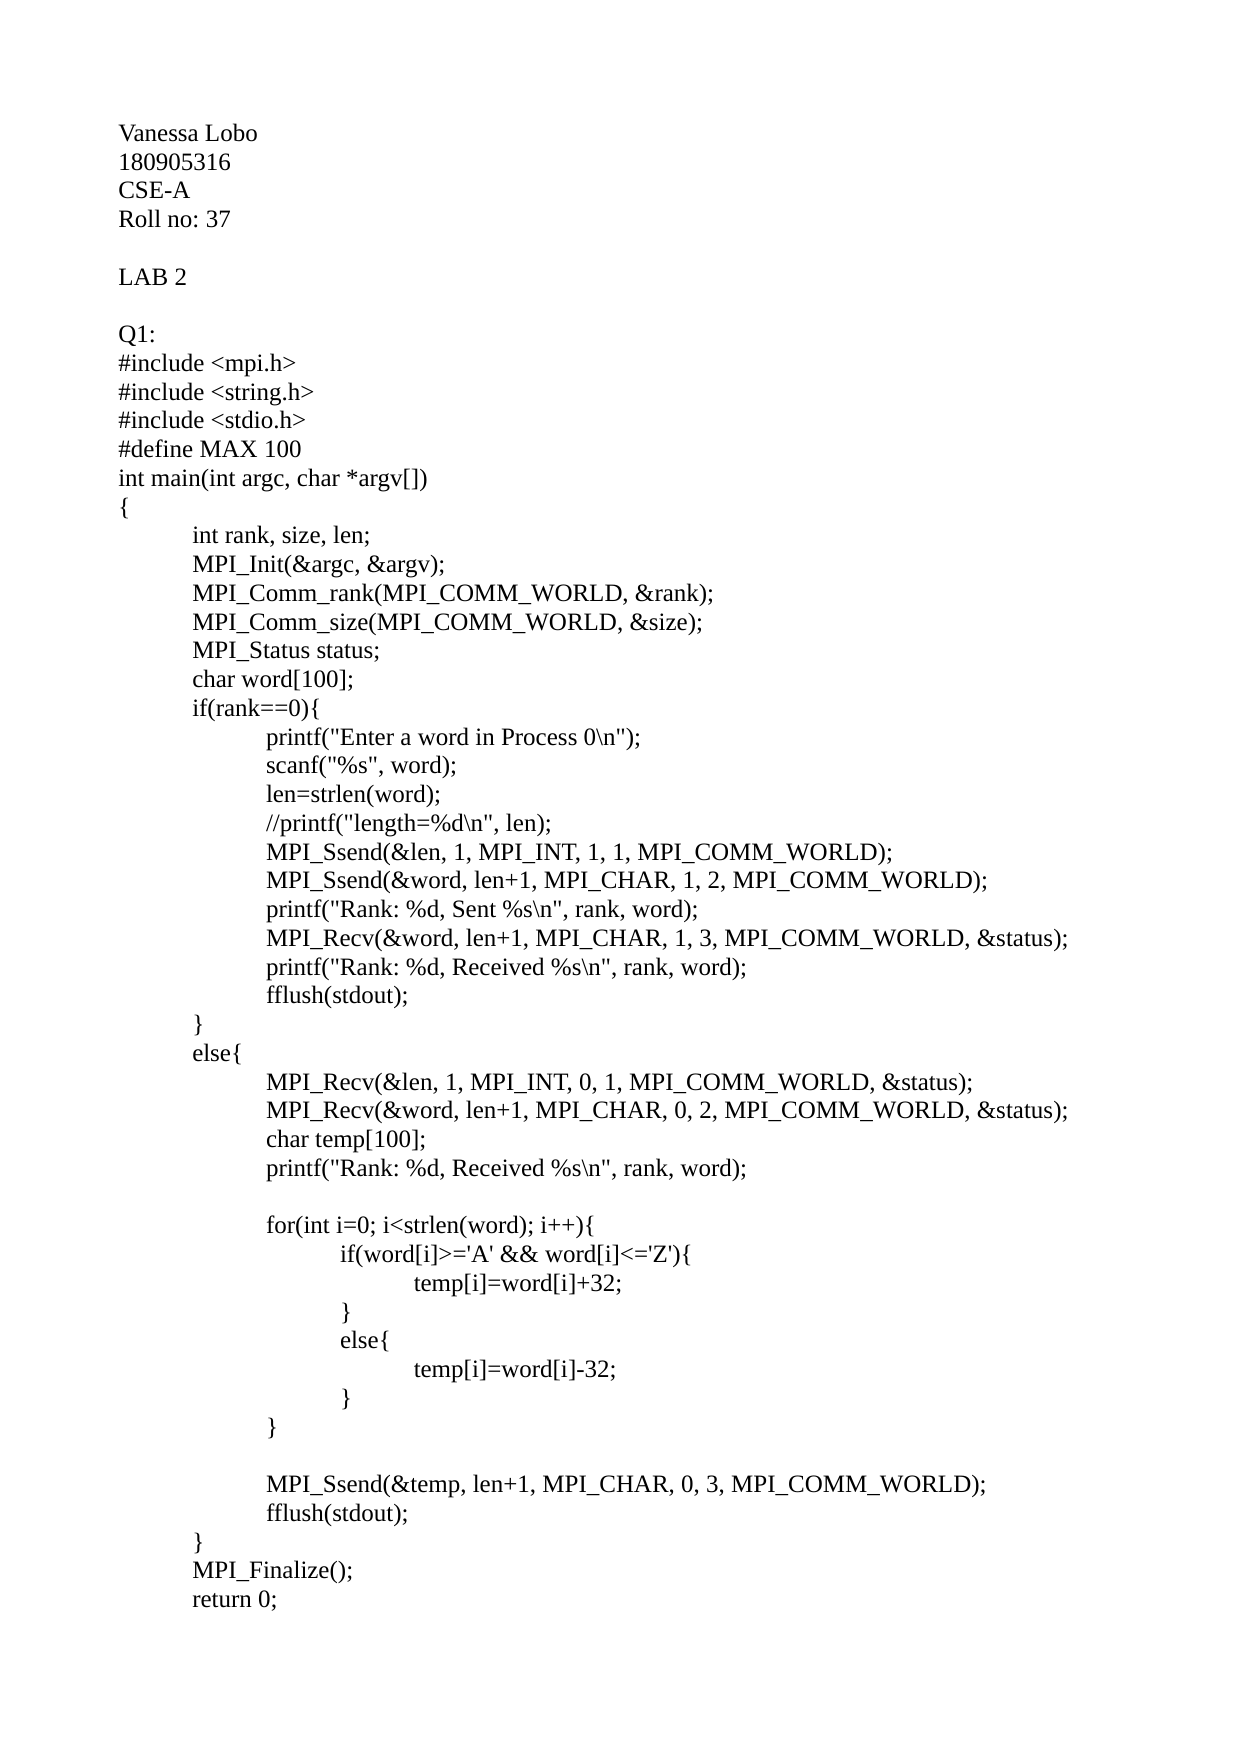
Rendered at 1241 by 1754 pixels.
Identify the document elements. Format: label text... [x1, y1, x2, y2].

text //printf("length=%d\n", len); [118, 808, 1122, 837]
text temp[i]=word[i]-32; [118, 1354, 1122, 1383]
text int rank, size, len; [118, 521, 1122, 549]
text return 0; [118, 1584, 1122, 1613]
text char temp[100]; [118, 1124, 1122, 1153]
text char word[100]; [118, 664, 1122, 693]
text #include <mpi.h> [118, 348, 1122, 377]
text MPI_Status status; [118, 636, 1122, 664]
text Q1: [118, 319, 1122, 348]
text } [118, 1412, 1122, 1441]
text else{ [118, 1038, 1122, 1067]
text scanf("%s", word); [118, 751, 1122, 779]
text { [118, 492, 1122, 521]
text Vanessa Lobo [118, 118, 1122, 147]
text printf("Rank: %d, Received %s\n", rank, word); [118, 1153, 1122, 1182]
text MPI_Ssend(&len, 1, MPI_INT, 1, 1, MPI_COMM_WORLD); [118, 837, 1122, 866]
text Roll no: 37 [118, 204, 1122, 233]
text fflush(stdout); [118, 981, 1122, 1009]
text } [118, 1009, 1122, 1038]
text MPI_Recv(&word, len+1, MPI_CHAR, 1, 3, MPI_COMM_WORLD, &status); [118, 923, 1122, 952]
text if(word[i]>='A' && word[i]<='Z'){ [118, 1239, 1122, 1268]
text MPI_Ssend(&word, len+1, MPI_CHAR, 1, 2, MPI_COMM_WORLD); [118, 866, 1122, 894]
text temp[i]=word[i]+32; [118, 1268, 1122, 1297]
text MPI_Init(&argc, &argv); [118, 549, 1122, 578]
text } [118, 1527, 1122, 1556]
text #include <stdio.h> [118, 406, 1122, 434]
text else{ [118, 1326, 1122, 1354]
text int main(int argc, char *argv[]) [118, 463, 1122, 492]
text printf("Rank: %d, Received %s\n", rank, word); [118, 952, 1122, 981]
text #define MAX 100 [118, 434, 1122, 463]
text MPI_Comm_rank(MPI_COMM_WORLD, &rank); [118, 578, 1122, 607]
text for(int i=0; i<strlen(word); i++){ [118, 1211, 1122, 1239]
text } [118, 1383, 1122, 1412]
text LAB 2 [118, 262, 1122, 291]
text MPI_Recv(&len, 1, MPI_INT, 0, 1, MPI_COMM_WORLD, &status); [118, 1067, 1122, 1096]
text } [118, 1297, 1122, 1326]
text #include <string.h> [118, 377, 1122, 406]
text printf("Enter a word in Process 0\n"); [118, 722, 1122, 751]
text MPI_Recv(&word, len+1, MPI_CHAR, 0, 2, MPI_COMM_WORLD, &status); [118, 1096, 1122, 1124]
text MPI_Ssend(&temp, len+1, MPI_CHAR, 0, 3, MPI_COMM_WORLD); [118, 1469, 1122, 1498]
text 180905316 [118, 147, 1122, 176]
text CSE-A [118, 176, 1122, 204]
text len=strlen(word); [118, 779, 1122, 808]
text if(rank==0){ [118, 693, 1122, 722]
text MPI_Finalize(); [118, 1556, 1122, 1584]
text printf("Rank: %d, Sent %s\n", rank, word); [118, 894, 1122, 923]
text fflush(stdout); [118, 1498, 1122, 1527]
text MPI_Comm_size(MPI_COMM_WORLD, &size); [118, 607, 1122, 636]
